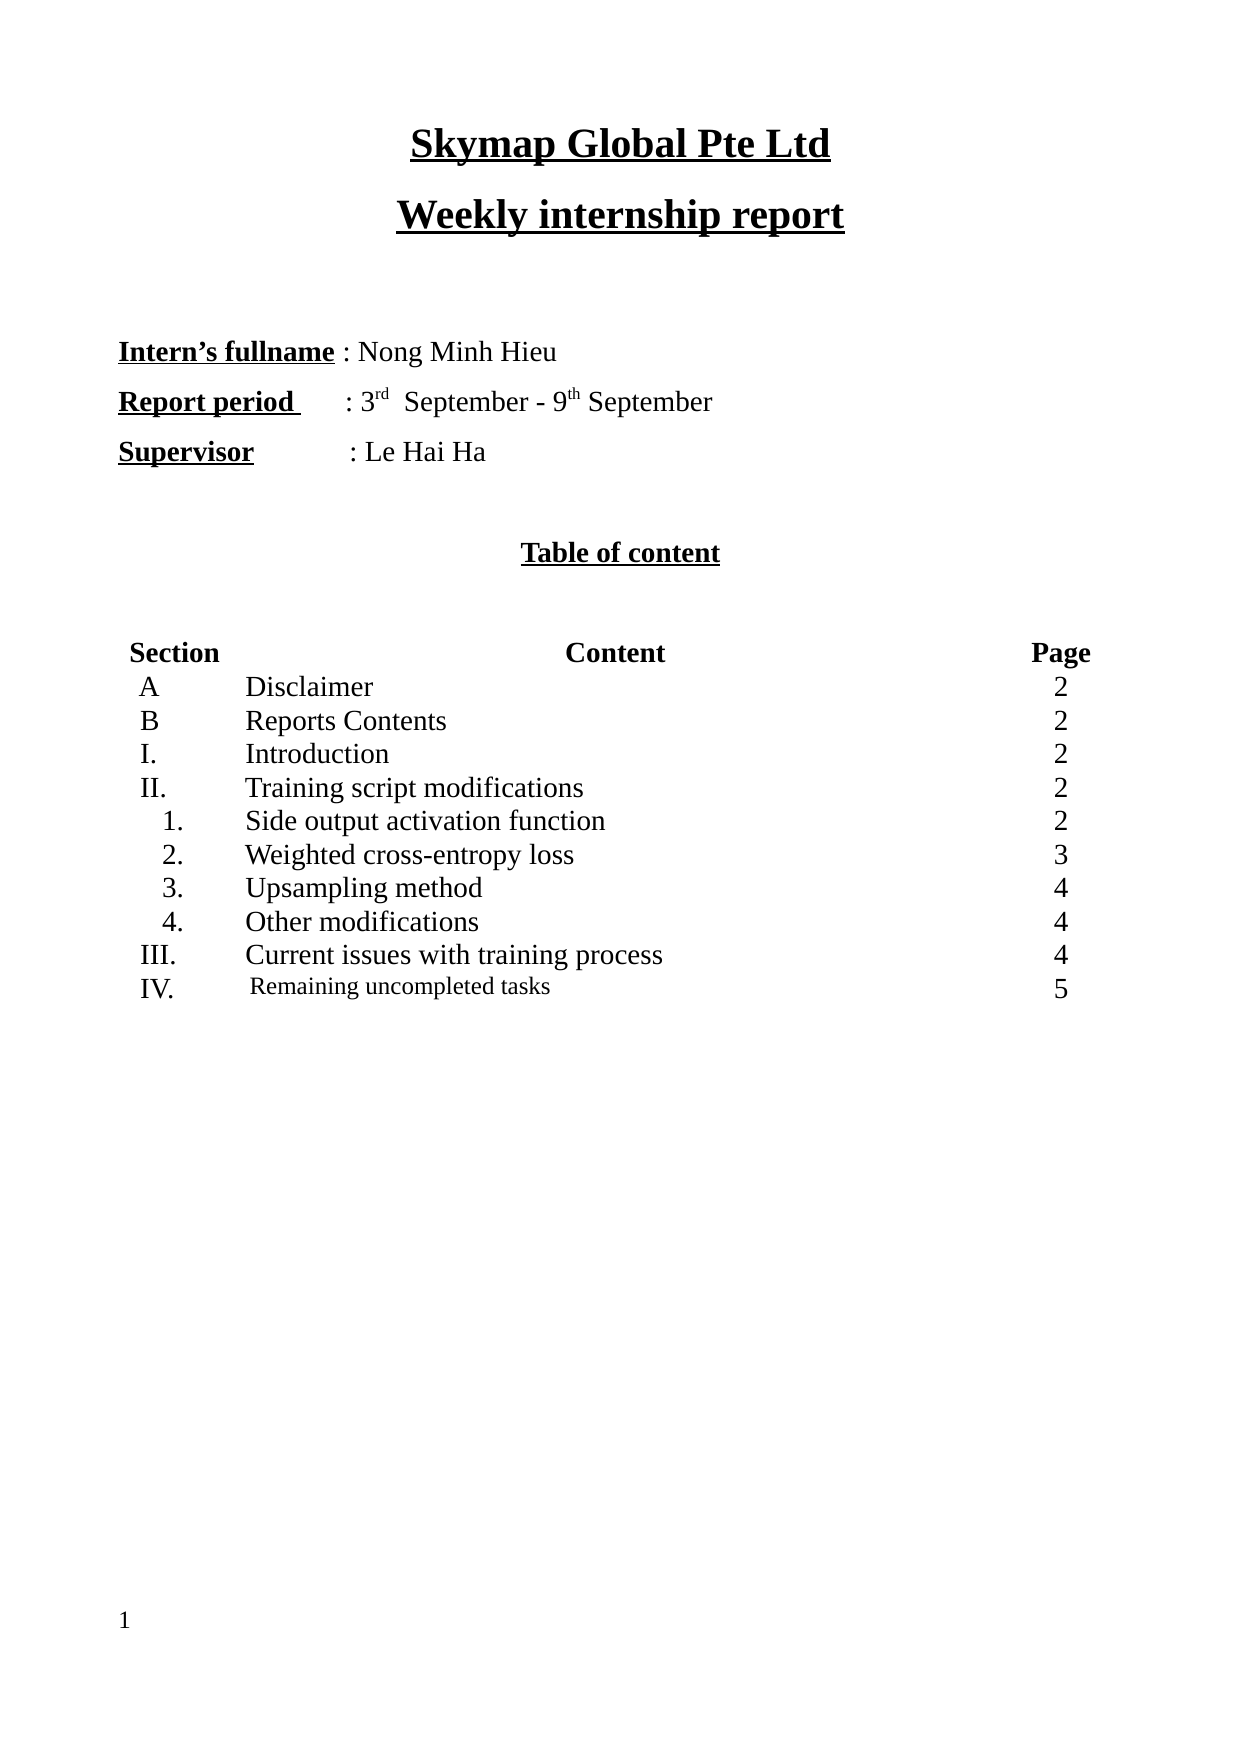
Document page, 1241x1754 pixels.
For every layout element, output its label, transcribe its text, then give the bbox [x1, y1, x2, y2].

table_cell Side output activation function [231, 803, 999, 837]
text Report period : 3rd September - 9th September [118, 384, 1122, 418]
table_cell Training script modifications [231, 770, 999, 803]
table_cell Upsampling method [231, 870, 999, 904]
table_cell 2 [1000, 736, 1122, 770]
table_cell 2 [1000, 669, 1122, 703]
table_cell 3 [1000, 837, 1122, 870]
table_cell 4 [1000, 938, 1122, 971]
table_cell 1. [118, 803, 231, 837]
table_cell I. [118, 736, 231, 770]
table_cell 4 [1000, 870, 1122, 904]
table_cell Introduction [231, 736, 999, 770]
text Table of content [118, 535, 1122, 568]
text Weekly internship report [118, 190, 1122, 238]
table_header Section [118, 636, 231, 669]
text Intern’s fullname : Nong Minh Hieu [118, 334, 1122, 367]
table_cell B [118, 703, 231, 736]
table_cell 2 [1000, 703, 1122, 736]
table_cell IV. [118, 971, 231, 1004]
table_cell Current issues with training process [231, 938, 999, 971]
table_cell II. [118, 770, 231, 803]
table_cell 2 [1000, 803, 1122, 837]
table_cell A [118, 669, 231, 703]
table_cell Weighted cross-entropy loss [231, 837, 999, 870]
table_header Content [231, 636, 999, 669]
table_cell 5 [1000, 971, 1122, 1004]
table_cell 2 [1000, 770, 1122, 803]
table_cell Disclaimer [231, 669, 999, 703]
table_cell 4 [1000, 904, 1122, 937]
table_cell 2. [118, 837, 231, 870]
table_cell 3. [118, 870, 231, 904]
table_cell Remaining uncompleted tasks [231, 971, 999, 1004]
table_cell 4. [118, 904, 231, 937]
table_cell III. [118, 938, 231, 971]
text Supervisor : Le Hai Ha [118, 434, 1122, 468]
text Skymap Global Pte Ltd [118, 118, 1122, 166]
table_cell Reports Contents [231, 703, 999, 736]
table_cell Other modifications [231, 904, 999, 937]
table_header Page [1000, 636, 1122, 669]
